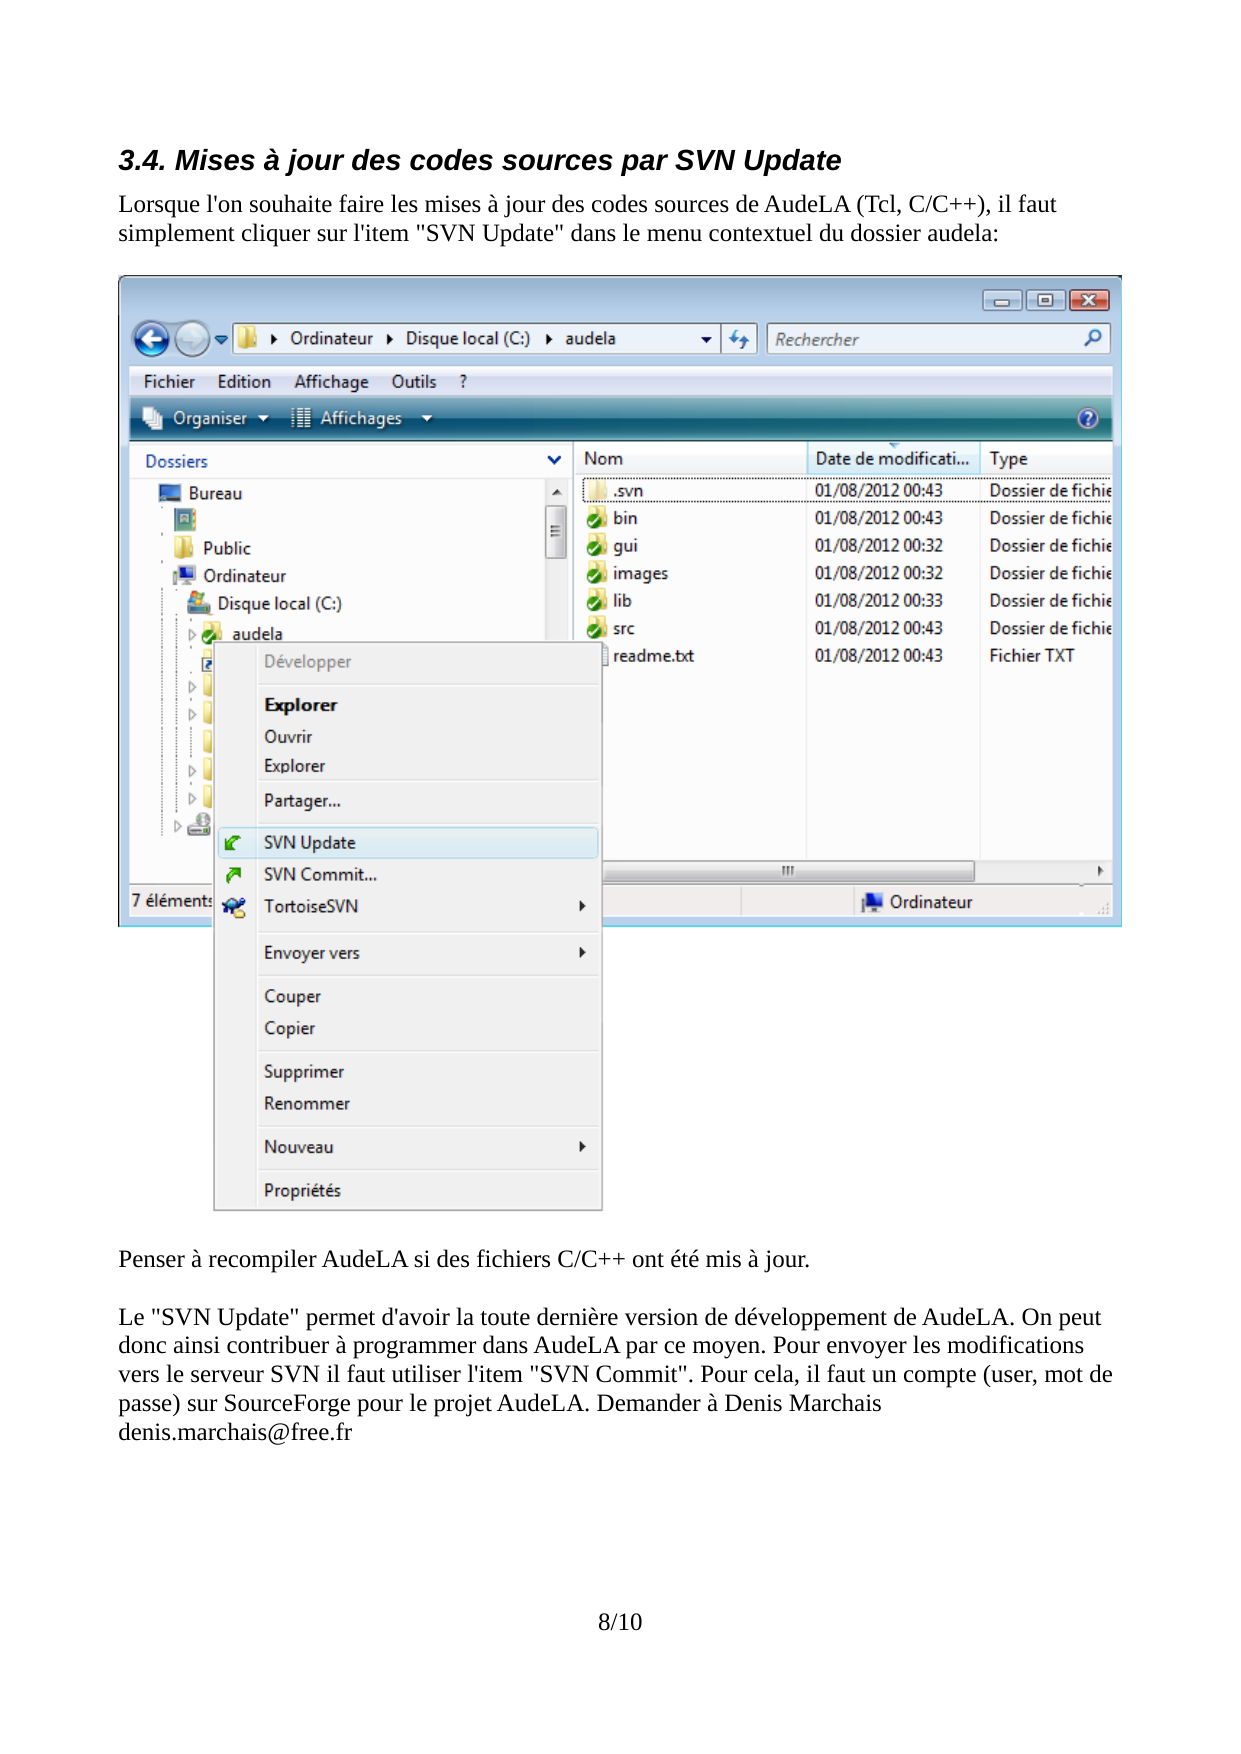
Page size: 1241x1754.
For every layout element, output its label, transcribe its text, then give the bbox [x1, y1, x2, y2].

text Penser à recompiler AudeLA si des fichiers C/C++ ont été mis à jour. [118, 1244, 1122, 1273]
subtitle 3.4. Mises à jour des codes sources par SVN Update [118, 143, 1122, 177]
text Lorsque l'on souhaite faire les mises à jour des codes sources de AudeLA (Tcl, C/C++), il faut simplement cliquer sur l'item "SVN Update" dans le menu contextuel du dossier audela: [118, 189, 1122, 247]
text Le "SVN Update" permet d'avoir la toute dernière version de développement de AudeLA. On peut donc ainsi contribuer à programmer dans AudeLA par ce moyen. Pour envoyer les modifications vers le serveur SVN il faut utiliser l'item "SVN Commit". Pour cela, il faut un compte (user, mot de passe) sur SourceForge pour le projet AudeLA. Demander à Denis Marchais denis.marchais@free.fr [118, 1302, 1122, 1446]
